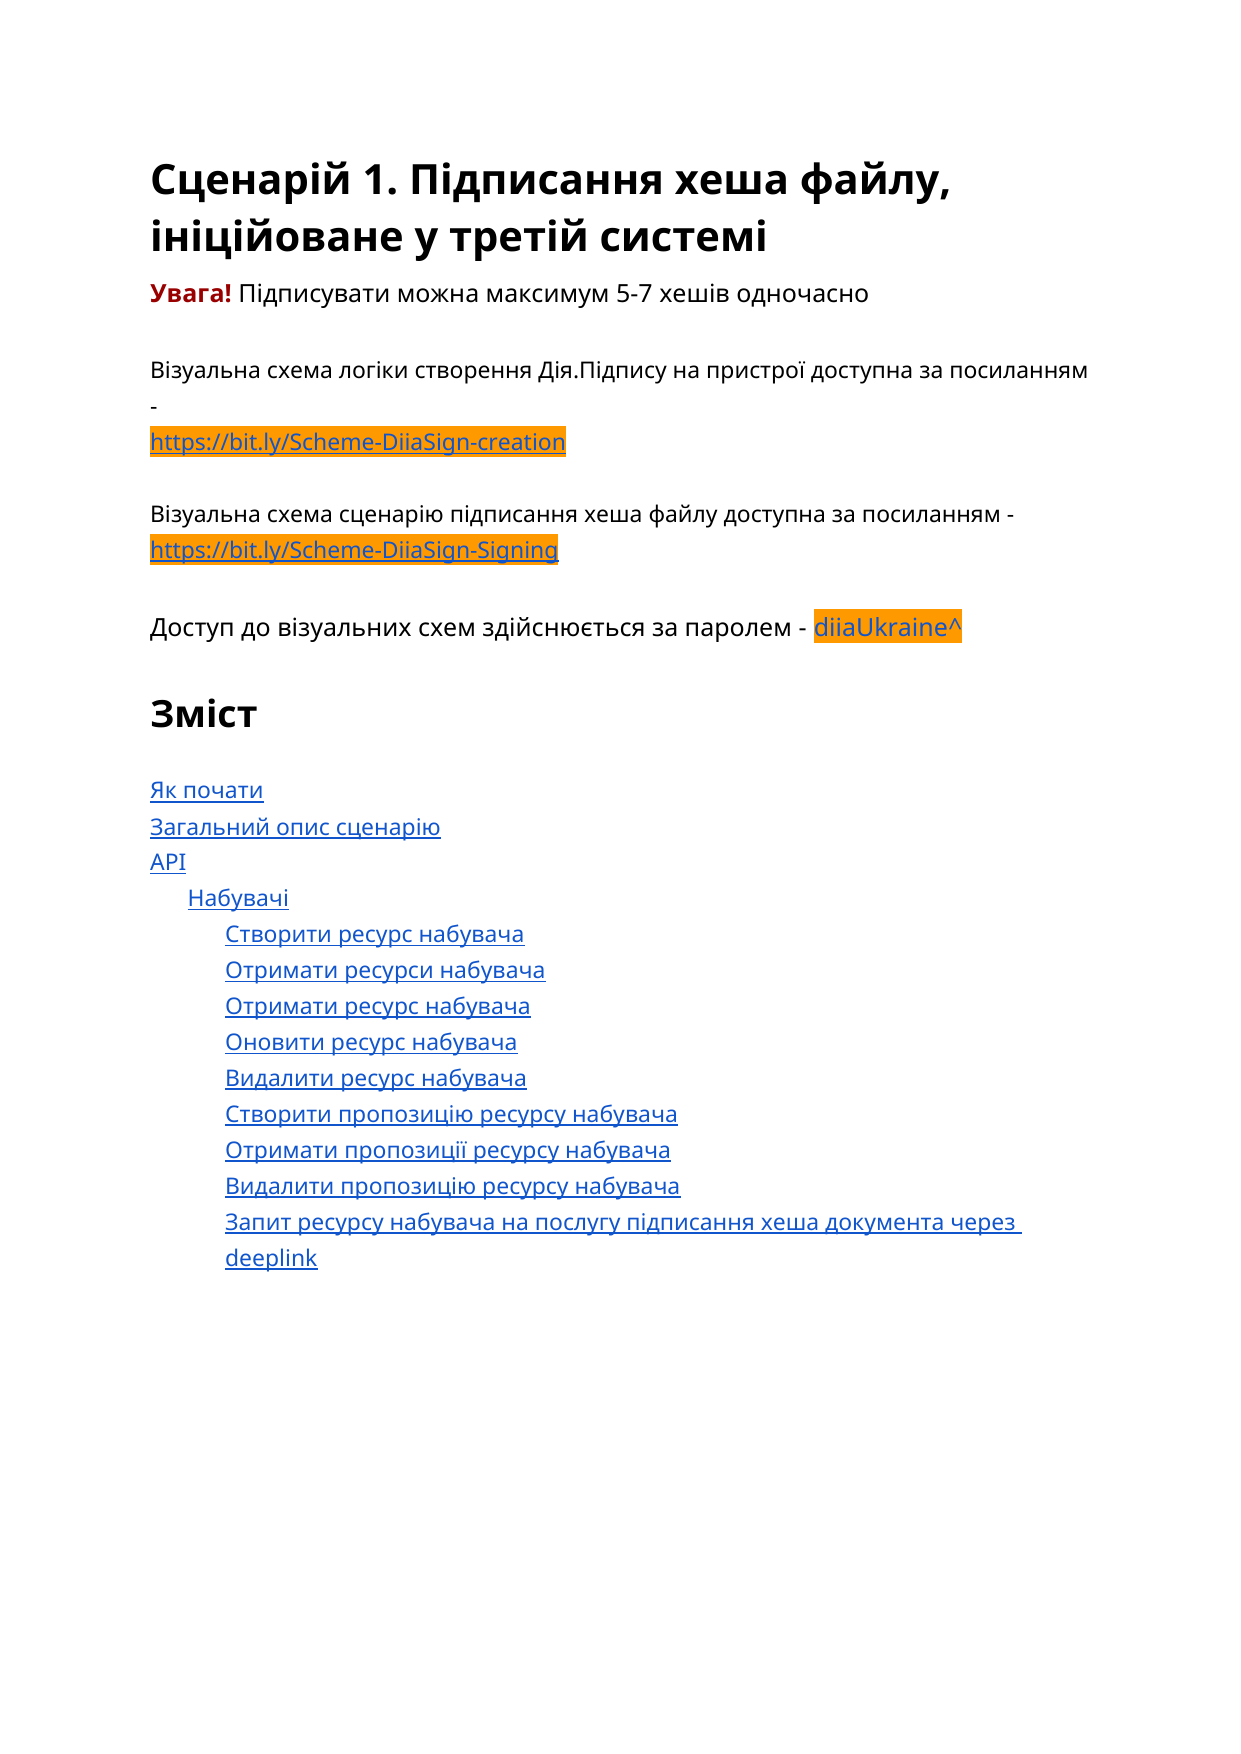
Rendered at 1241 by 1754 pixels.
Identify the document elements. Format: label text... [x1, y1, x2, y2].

text Оновити ресурс набувача [225, 1026, 1094, 1057]
text Видалити пропозицію ресурсу набувача [225, 1170, 1094, 1201]
text Створити пропозицію ресурсу набувача [225, 1098, 1094, 1129]
text Отримати пропозиції ресурсу набувача [225, 1134, 1094, 1165]
text Візуальна схема сценарію підписання хеша файлу доступна за посиланням - [150, 498, 1094, 529]
text Доступ до візуальних схем здійснюється за паролем - diiaUkraine^ [150, 609, 1094, 643]
text Набувачі [187, 882, 1094, 913]
text Отримати ресурси набувача [225, 954, 1094, 985]
text https://bit.ly/Scheme-DiiaSign-Signing [150, 534, 1094, 565]
subtitle Сценарій 1. Підписання хеша файлу, ініційоване у третій системі [150, 150, 1094, 263]
text Увага! Підписувати можна максимум 5-7 хешів одночасно [150, 276, 1094, 310]
text Видалити ресурс набувача [225, 1062, 1094, 1093]
text Загальний опис сценарію [150, 810, 1094, 842]
text Візуальна схема логіки створення Дія.Підпису на пристрої доступна за посиланням - [150, 354, 1094, 422]
text Створити ресурс набувача [225, 918, 1094, 949]
text API [150, 846, 1094, 878]
text https://bit.ly/Scheme-DiiaSign-creation [150, 426, 1094, 457]
subtitle Зміст [150, 687, 1094, 738]
text Як почати [150, 774, 1094, 806]
text Отримати ресурс набувача [225, 990, 1094, 1021]
text Запит ресурсу набувача на послугу підписання хеша документа через deeplink [225, 1206, 1094, 1273]
